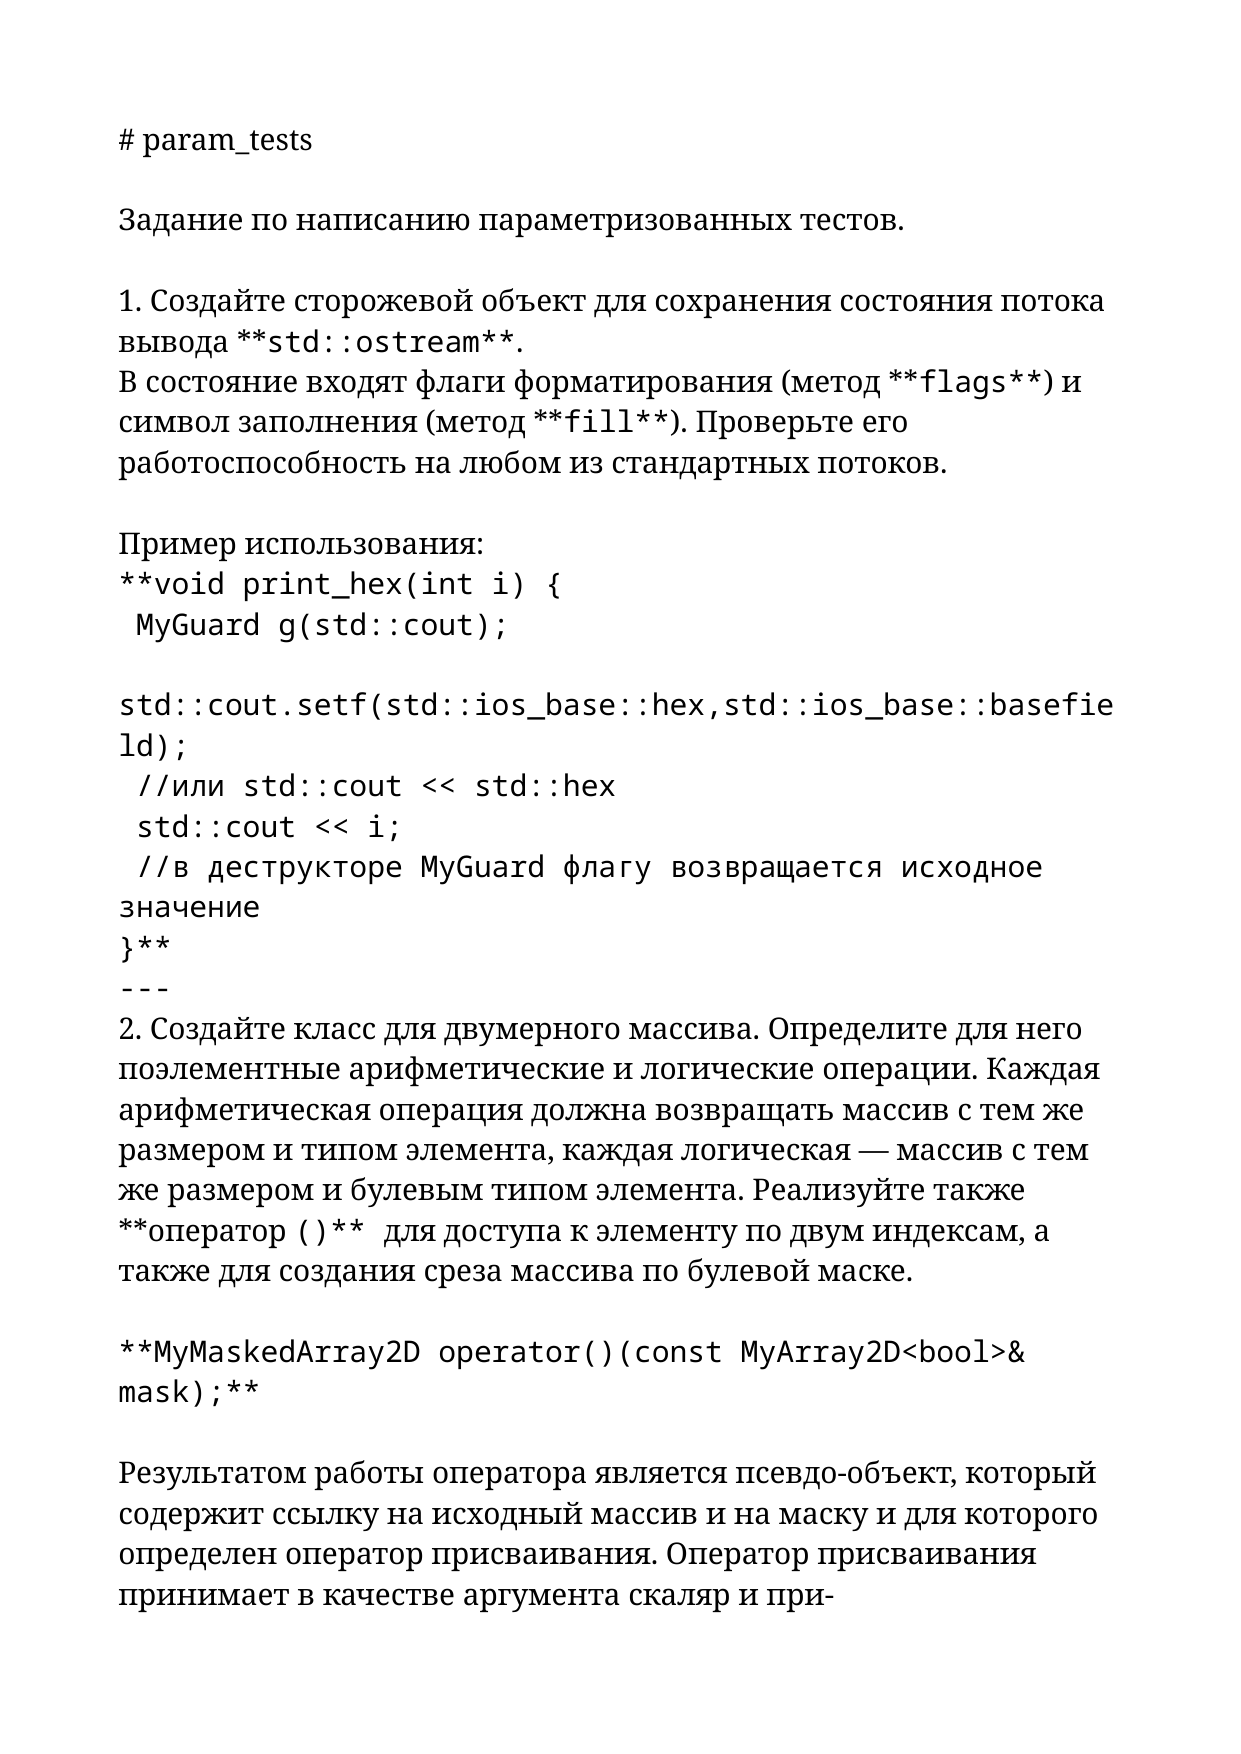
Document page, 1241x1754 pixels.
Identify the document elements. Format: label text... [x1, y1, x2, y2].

text --- [118, 967, 1122, 1007]
text Пример использования: [118, 522, 1122, 563]
text # param_tests [118, 118, 1122, 158]
text MyGuard g(std::cout); [118, 603, 1122, 643]
text **void print_hex(int i) { [118, 563, 1122, 603]
text Задание по написанию параметризованных тестов. [118, 199, 1122, 239]
text std::cout.setf(std::ios_base::hex,std::ios_base::basefield); [118, 643, 1122, 765]
text }** [118, 926, 1122, 967]
text 2. Создайте класс для двумерного массива. Определите для него поэлементные арифметические и логические операции. Каждая арифметическая операция должна возвращать массив с тем же размером и типом элемента, каждая логическая — массив с тем же размером и булевым типом элемента. Реализуйте также **оператор ()** для доступа к элементу по двум индексам, а также для создания среза массива по булевой маске. [118, 1007, 1122, 1290]
text В состояние входят флаги форматирования (метод **flags**) и символ заполнения (метод **fill**). Проверьте его работоспособность на любом из стандартных потоков. [118, 361, 1122, 482]
text Результатом работы оператора является псевдо-объект, который содержит ссылку на исходный массив и на маску и для которого определен оператор присваивания. Оператор присваивания принимает в качестве аргумента скаляр и при- [118, 1452, 1122, 1613]
text //или std::cout << std::hex [118, 765, 1122, 805]
text std::cout << i; [118, 805, 1122, 846]
text **MyMaskedArray2D operator()(const MyArray2D<bool>& mask);** [118, 1331, 1122, 1411]
text 1. Создайте сторожевой объект для сохранения состояния потока вывода **std::ostream**. [118, 280, 1122, 361]
text //в деструкторе MyGuard флагу возвращается исходное [118, 846, 1122, 886]
text значение [118, 886, 1122, 926]
